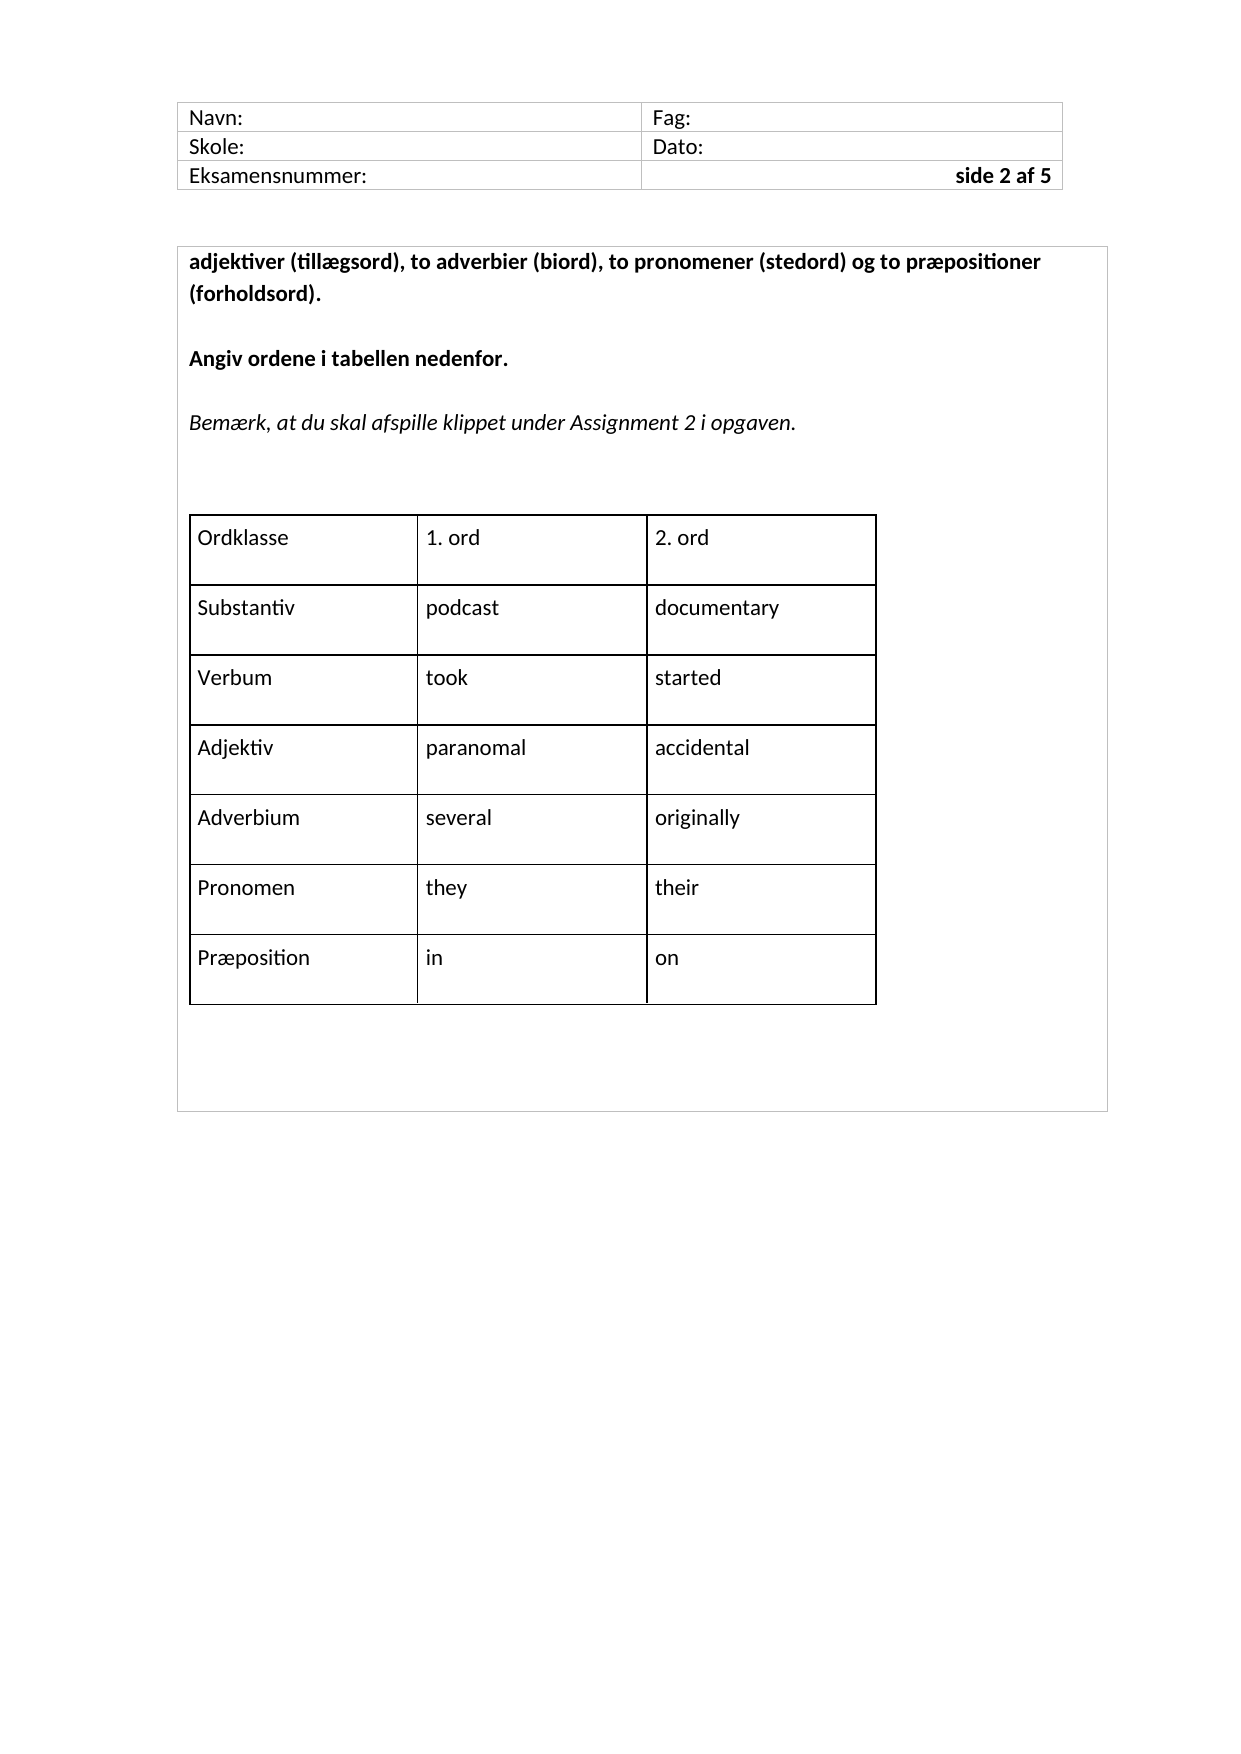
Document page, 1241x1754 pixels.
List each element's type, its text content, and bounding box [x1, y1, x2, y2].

table_cell documentary [648, 586, 875, 654]
table_cell Præposition [191, 935, 417, 1003]
table_cell Adjektiv [191, 726, 417, 794]
table_cell several [418, 795, 646, 864]
table_cell their [648, 865, 875, 933]
table_cell originally [648, 795, 875, 864]
table_cell on [648, 935, 875, 1003]
table_header 2. ord [648, 516, 875, 584]
table_cell in [418, 935, 646, 1003]
table_cell adjektiver (tillægsord), to adverbier (biord), to pronomener (stedord) og to præpositioner (forholdsord). Angiv ordene i tabellen nedenfor. Bemærk, at du skal afspille klippet under Assignment 2 i opgaven. [178, 247, 1107, 1111]
table_cell Adverbium [191, 795, 417, 864]
table_cell paranomal [418, 726, 646, 794]
table_cell took [418, 656, 646, 724]
table_cell Verbum [191, 656, 417, 724]
table_header Ordklasse [191, 516, 417, 584]
table_cell started [648, 656, 875, 724]
table_header 1. ord [418, 516, 646, 584]
table_cell they [418, 865, 646, 933]
table_cell Pronomen [191, 865, 417, 933]
table_cell podcast [418, 586, 646, 654]
table_cell Substantiv [191, 586, 417, 654]
table_cell accidental [648, 726, 875, 794]
